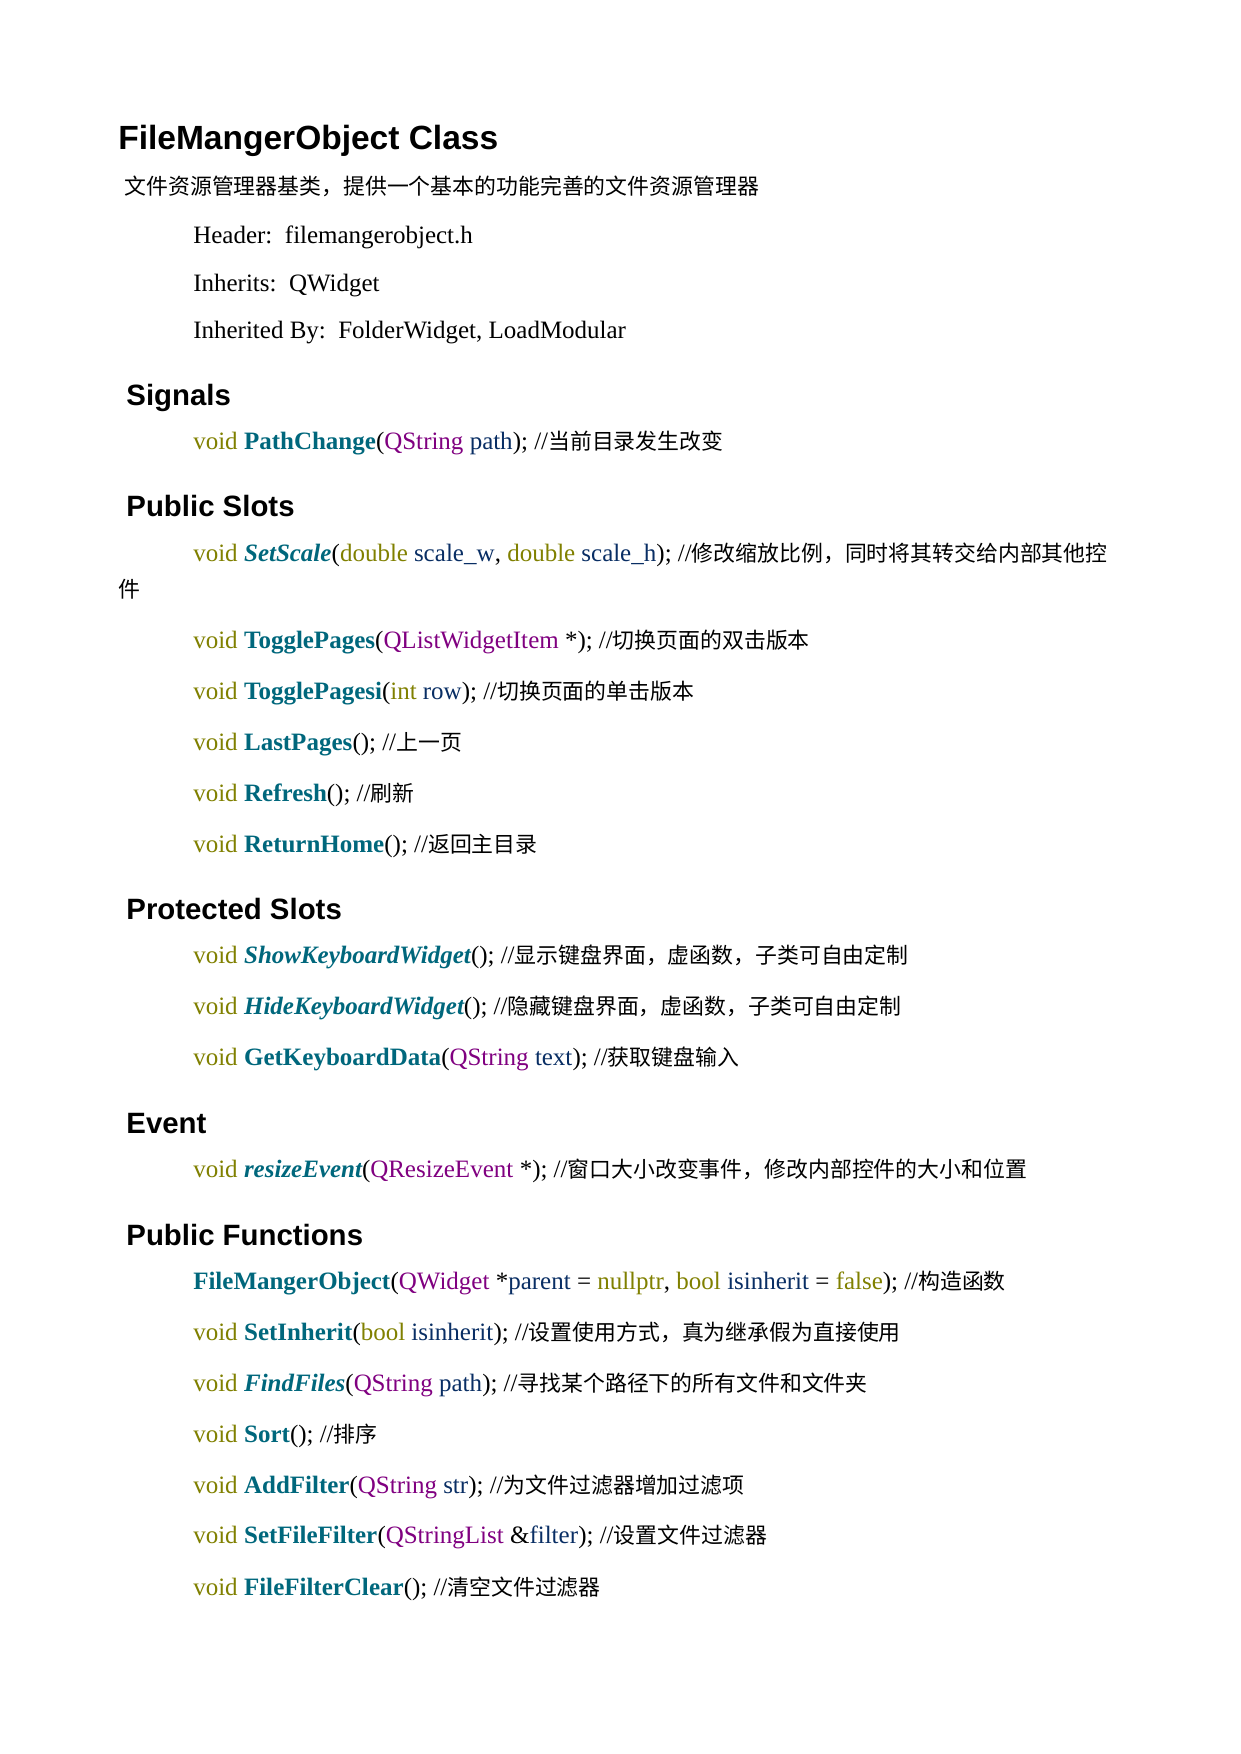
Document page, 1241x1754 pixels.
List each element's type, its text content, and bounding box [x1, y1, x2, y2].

text Inherits: QWidget [118, 268, 1122, 297]
text void Sort(); //排序 [118, 1417, 1122, 1448]
text FileMangerObject(QWidget *parent = nullptr, bool isinherit = false); //构造函数 [118, 1264, 1122, 1296]
subtitle Public Functions [118, 1218, 1122, 1251]
text void FileFilterClear(); //清空文件过滤器 [118, 1569, 1122, 1601]
text void HideKeyboardWidget(); //隐藏键盘界面，虚函数，子类可自由定制 [118, 989, 1122, 1021]
text void SetFileFilter(QStringList &filter); //设置文件过滤器 [118, 1518, 1122, 1550]
text void SetScale(double scale_w, double scale_h); //修改缩放比例，同时将其转交给内部其他控件 [118, 536, 1122, 604]
subtitle Public Slots [118, 489, 1122, 523]
text void SetInherit(bool isinherit); //设置使用方式，真为继承假为直接使用 [118, 1315, 1122, 1346]
subtitle Protected Slots [118, 892, 1122, 926]
subtitle FileMangerObject Class [118, 118, 1122, 157]
text void AddFilter(QString str); //为文件过滤器增加过滤项 [118, 1468, 1122, 1499]
text Header: filemangerobject.h [118, 220, 1122, 249]
text void resizeEvent(QResizeEvent *); //窗口大小改变事件，修改内部控件的大小和位置 [118, 1152, 1122, 1184]
text void GetKeyboardData(QString text); //获取键盘输入 [118, 1040, 1122, 1072]
text void FindFiles(QString path); //寻找某个路径下的所有文件和文件夹 [118, 1366, 1122, 1397]
text void PathChange(QString path); //当前目录发生改变 [118, 424, 1122, 456]
text void Refresh(); //刷新 [118, 776, 1122, 807]
subtitle Event [118, 1106, 1122, 1139]
text void TogglePagesi(int row); //切换页面的单击版本 [118, 674, 1122, 706]
text Inherited By: FolderWidget, LoadModular [118, 315, 1122, 344]
text void TogglePages(QListWidgetItem *); //切换页面的双击版本 [118, 623, 1122, 654]
text void ShowKeyboardWidget(); //显示键盘界面，虚函数，子类可自由定制 [118, 938, 1122, 970]
subtitle Signals [118, 378, 1122, 411]
text void LastPages(); //上一页 [118, 725, 1122, 756]
text void ReturnHome(); //返回主目录 [118, 827, 1122, 858]
text 文件资源管理器基类，提供一个基本的功能完善的文件资源管理器 [118, 169, 1122, 201]
